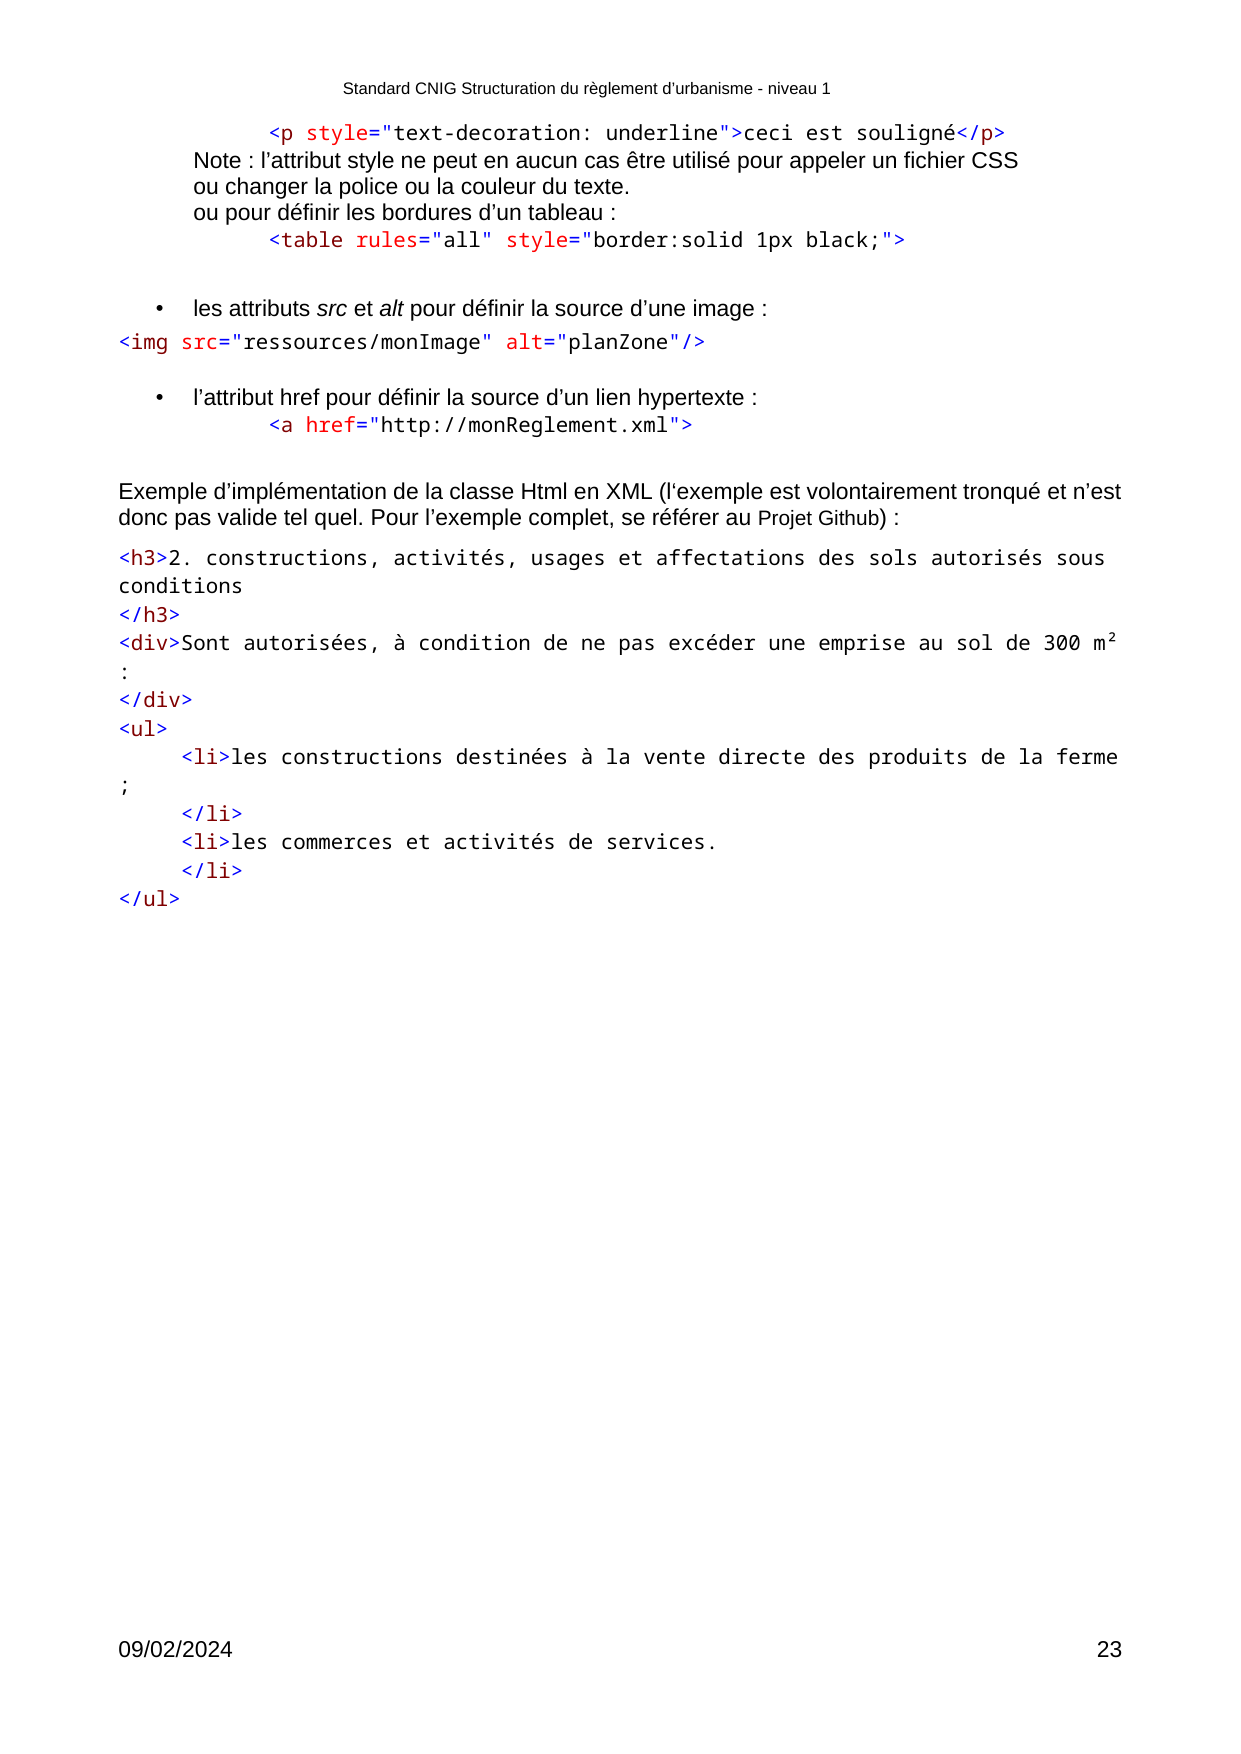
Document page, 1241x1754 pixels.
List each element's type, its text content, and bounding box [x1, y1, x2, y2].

text </h3> [118, 600, 1122, 628]
text <li>les constructions destinées à la vente directe des produits de la ferme ; [118, 742, 1122, 799]
text </li> [118, 856, 1122, 884]
text <div>Sont autorisées, à condition de ne pas excéder une emprise au sol de 300 m² : [118, 628, 1122, 685]
text </ul> [118, 884, 1122, 913]
text <img src="ressources/monImage" alt="planZone"/> [118, 327, 1122, 356]
list l’attribut href pour définir la source d’un lien hypertexte : [156, 384, 1122, 411]
text <h3>2. constructions, activités, usages et affectations des sols autorisés sous conditions [118, 543, 1122, 600]
text <ul> [118, 714, 1122, 742]
list les attributs src et alt pour définir la source d’une image : [156, 295, 1122, 321]
text </div> [118, 685, 1122, 714]
text <table rules="all" style="border:solid 1px black;"> [118, 226, 1122, 254]
text Exemple d’implémentation de la classe Html en XML (l‘exemple est volontairement tronqué et n’est donc pas valide tel quel. Pour l’exemple complet, se référer au Projet Github) : [118, 478, 1122, 531]
text <p style="text-decoration: underline">ceci est souligné</p> [118, 118, 1122, 147]
text ou pour définir les bordures d’un tableau : [118, 199, 1122, 226]
text <li>les commerces et activités de services. [118, 827, 1122, 856]
text Note : l’attribut style ne peut en aucun cas être utilisé pour appeler un fichier CSS ou changer la police ou la couleur du texte. [118, 147, 1122, 199]
text </li> [118, 799, 1122, 827]
text <a href="http://monReglement.xml"> [118, 411, 1122, 439]
